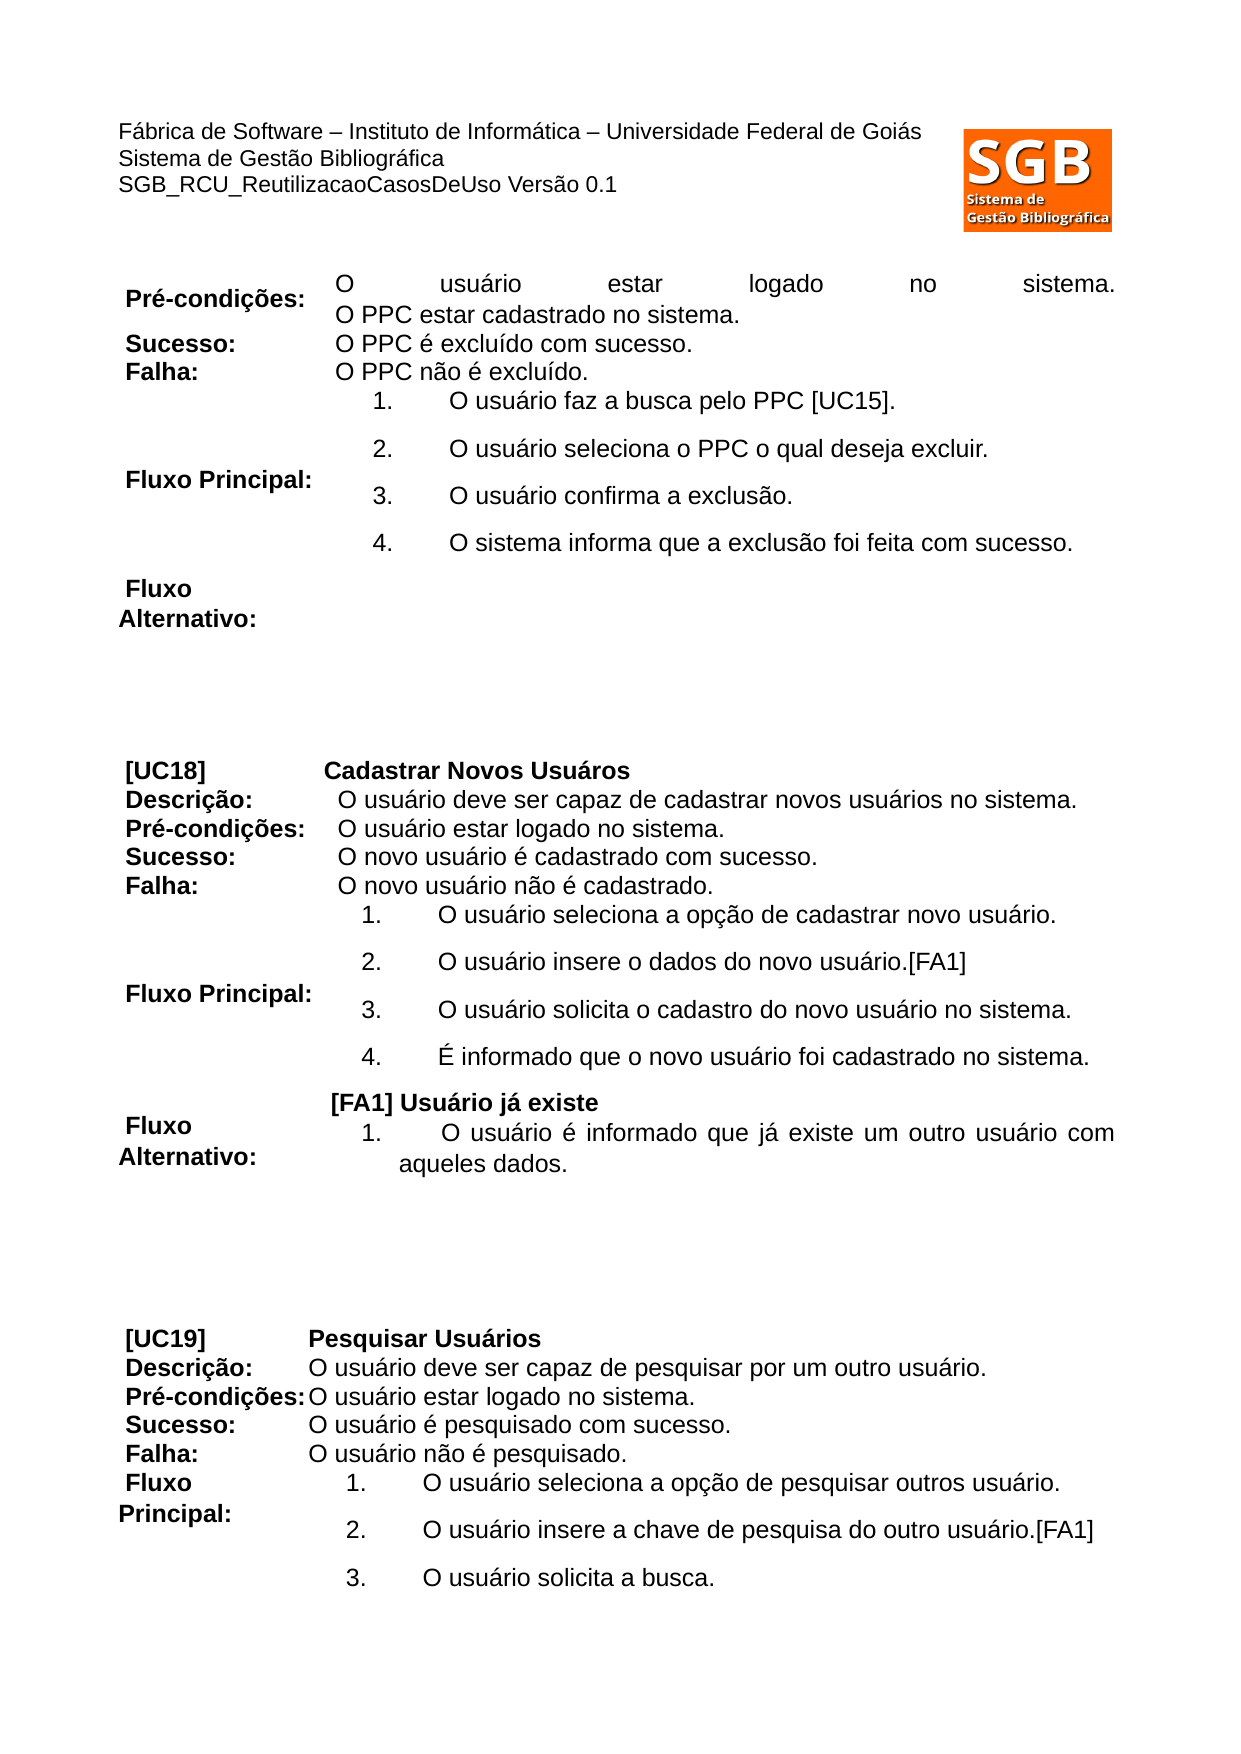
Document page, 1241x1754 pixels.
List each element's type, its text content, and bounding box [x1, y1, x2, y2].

table_cell Falha: [118, 871, 323, 900]
table_cell O usuário é pesquisado com sucesso. [308, 1410, 1116, 1439]
table_cell O usuário estar logado no sistema. [324, 814, 1116, 842]
table_cell O usuário deve ser capaz de pesquisar por um outro usuário. [308, 1353, 1116, 1382]
table_cell [335, 574, 1116, 633]
table_cell Fluxo Alternativo: [118, 574, 335, 633]
table_cell Sucesso: [118, 843, 323, 871]
table_cell Descrição: [118, 785, 323, 814]
table_cell O usuário estar logado no sistema. [308, 1382, 1116, 1410]
table_cell Falha: [118, 1439, 308, 1468]
table_cell O PPC não é excluído. [335, 358, 1116, 386]
table_cell Descrição: [118, 1353, 308, 1382]
table_header [UC18] [118, 756, 323, 785]
table_cell O usuário não é pesquisado. [308, 1439, 1116, 1468]
table_header Cadastrar Novos Usuáros [324, 756, 1116, 785]
table_cell 1. O usuário seleciona a opção de pesquisar outros usuário. 2. O usuário insere a chave de pesquisa do outro usuário.[FA1] 3. O usuário solicita a busca. [308, 1468, 1116, 1608]
table_cell Fluxo Principal: [118, 386, 335, 574]
picture [963, 129, 1112, 232]
table_cell Pré-condições: [118, 269, 335, 329]
table_cell Sucesso: [118, 329, 335, 357]
table_cell Fluxo Alternativo: [118, 1088, 323, 1194]
table_cell 1. O usuário seleciona a opção de cadastrar novo usuário. 2. O usuário insere o dados do novo usuário.[FA1] 3. O usuário solicita o cadastro do novo usuário no sistema. 4. É informado que o novo usuário foi cadastrado no sistema. [324, 900, 1116, 1087]
table_cell Fluxo Principal: [118, 900, 323, 1087]
table_cell Sucesso: [118, 1410, 308, 1439]
table_cell Falha: [118, 358, 335, 386]
table_header Pesquisar Usuários [308, 1324, 1116, 1353]
table_cell Pré-condições: [118, 1382, 308, 1410]
table_cell 1. O usuário faz a busca pelo PPC [UC15]. 2. O usuário seleciona o PPC o qual deseja excluir. 3. O usuário confirma a exclusão. 4. O sistema informa que a exclusão foi feita com sucesso. [335, 386, 1116, 574]
table_cell Fluxo Principal: [118, 1468, 308, 1608]
table_cell O usuário estar logado no sistema. O PPC estar cadastrado no sistema. [335, 269, 1116, 329]
table_cell [FA1] Usuário já existe 1. O usuário é informado que já existe um outro usuário com aqueles dados. [324, 1088, 1116, 1194]
table_cell O novo usuário é cadastrado com sucesso. [324, 843, 1116, 871]
table_cell O novo usuário não é cadastrado. [324, 871, 1116, 900]
table_cell O PPC é excluído com sucesso. [335, 329, 1116, 357]
table_cell Pré-condições: [118, 814, 323, 842]
table_cell O usuário deve ser capaz de cadastrar novos usuários no sistema. [324, 785, 1116, 814]
table_header [UC19] [118, 1324, 308, 1353]
